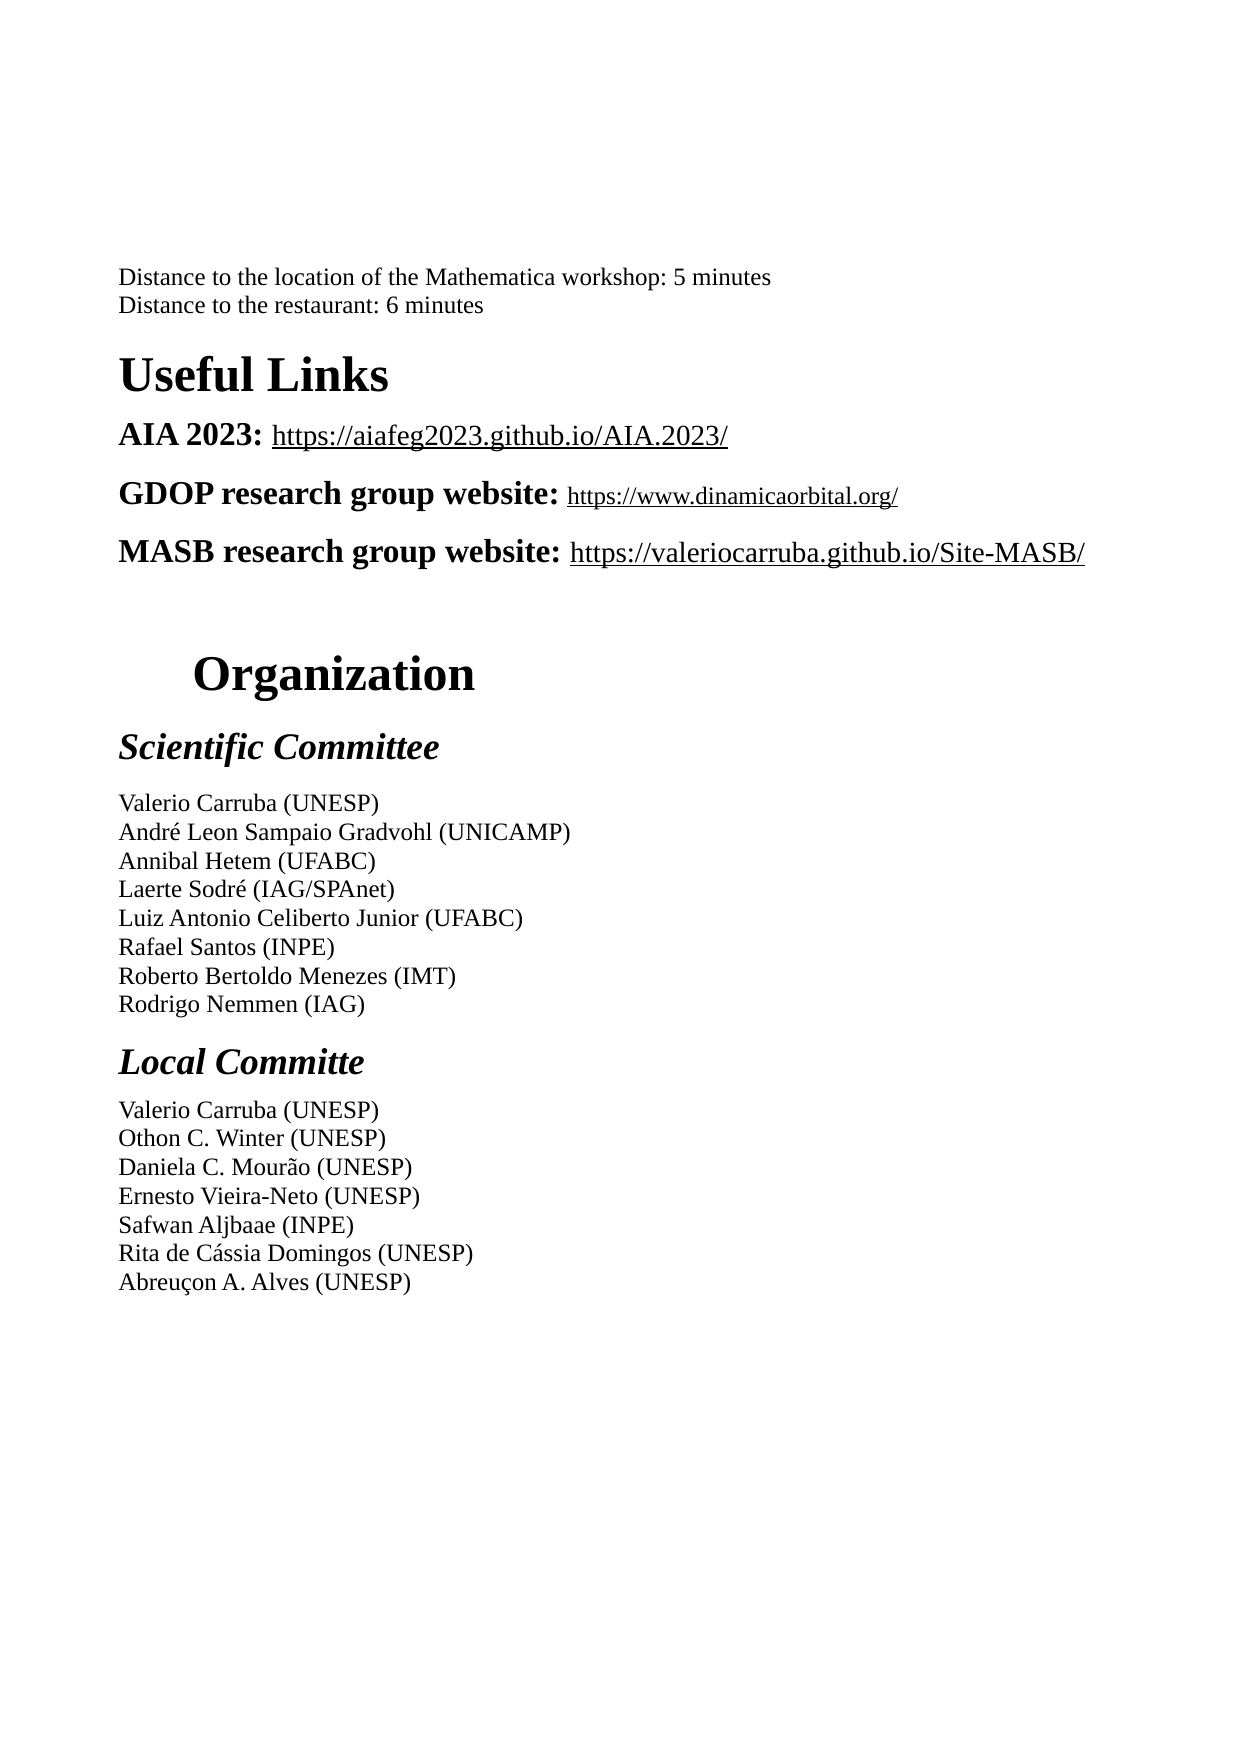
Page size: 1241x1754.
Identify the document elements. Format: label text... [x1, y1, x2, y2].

text MASB research group website: https://valeriocarruba.github.io/Site-MASB/ [118, 532, 1122, 570]
text Luiz Antonio Celiberto Junior (UFABC) [118, 903, 1122, 932]
text Valerio Carruba (UNESP) [118, 1095, 1122, 1123]
text Rita de Cássia Domingos (UNESP) [118, 1238, 1122, 1267]
text GDOP research group website: https://www.dinamicaorbital.org/ [118, 473, 1122, 511]
text Othon C. Winter (UNESP) [118, 1123, 1122, 1152]
text AIA 2023: https://aiafeg2023.github.io/AIA.2023/ [118, 414, 1122, 453]
text Annibal Hetem (UFABC) [118, 846, 1122, 874]
text Valerio Carruba (UNESP) [118, 788, 1122, 817]
subtitle Useful Links [118, 344, 1122, 402]
text Distance to the restaurant: 6 minutes [118, 291, 1122, 319]
text Rafael Santos (INPE) [118, 932, 1122, 961]
text Laerte Sodré (IAG/SPAnet) [118, 874, 1122, 903]
text André Leon Sampaio Gradvohl (UNICAMP) [118, 817, 1122, 846]
text Safwan Aljbaae (INPE) [118, 1210, 1122, 1238]
text Organization [118, 643, 1122, 701]
text Roberto Bertoldo Menezes (IMT) [118, 961, 1122, 989]
text Daniela C. Mourão (UNESP) [118, 1152, 1122, 1181]
subtitle Local Committe [118, 1039, 1122, 1082]
text Abreuçon A. Alves (UNESP) [118, 1267, 1122, 1296]
text Ernesto Vieira-Neto (UNESP) [118, 1181, 1122, 1210]
text Rodrigo Nemmen (IAG) [118, 989, 1122, 1018]
text Scientific Committee [118, 724, 1122, 767]
text Distance to the location of the Mathematica workshop: 5 minutes [118, 262, 1122, 291]
